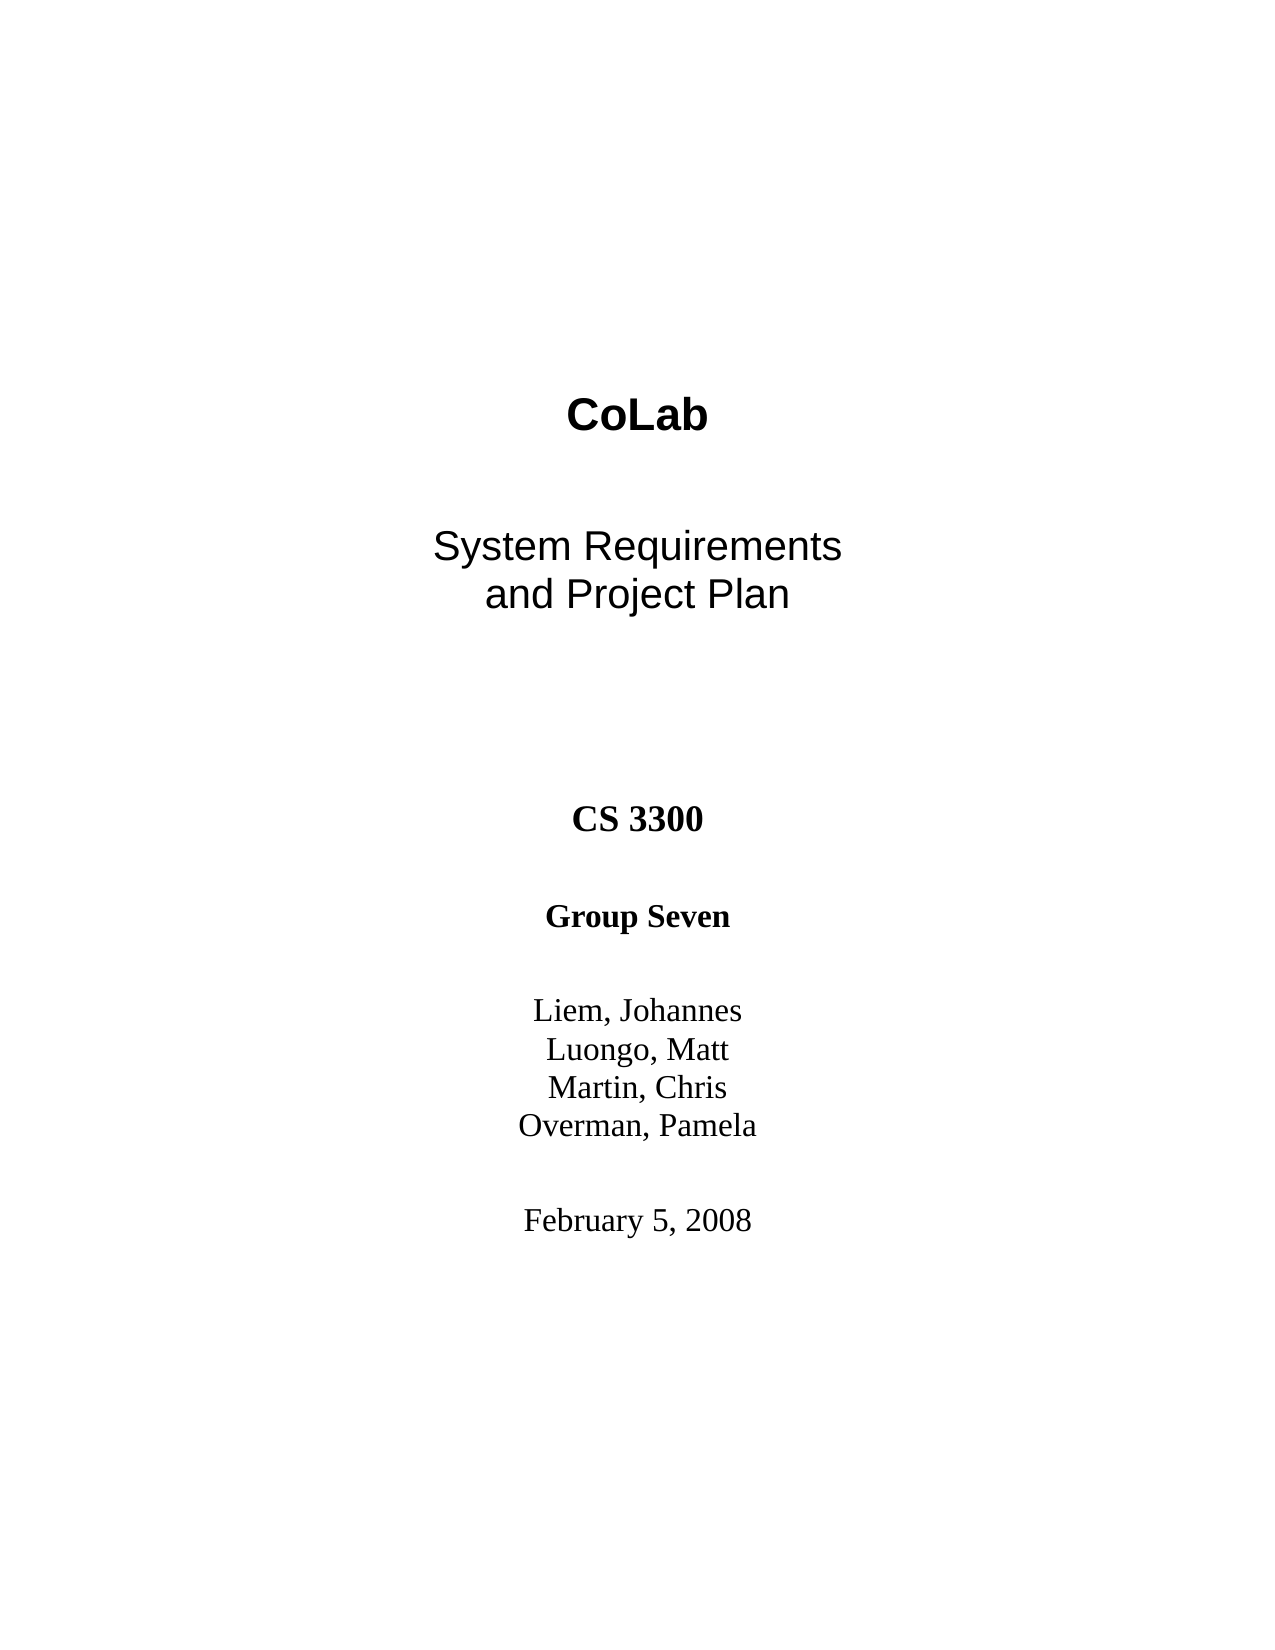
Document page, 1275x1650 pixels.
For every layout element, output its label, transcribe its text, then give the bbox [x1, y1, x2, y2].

title CS 3300 [225, 796, 1050, 839]
title CoLab [225, 387, 1050, 440]
title Liem, Johannes Luongo, Matt Martin, Chris Overman, Pamela [225, 990, 1050, 1144]
title Group Seven [225, 896, 1050, 934]
title System Requirements and Project Plan [420, 521, 855, 617]
title February 5, 2008 [225, 1200, 1050, 1238]
